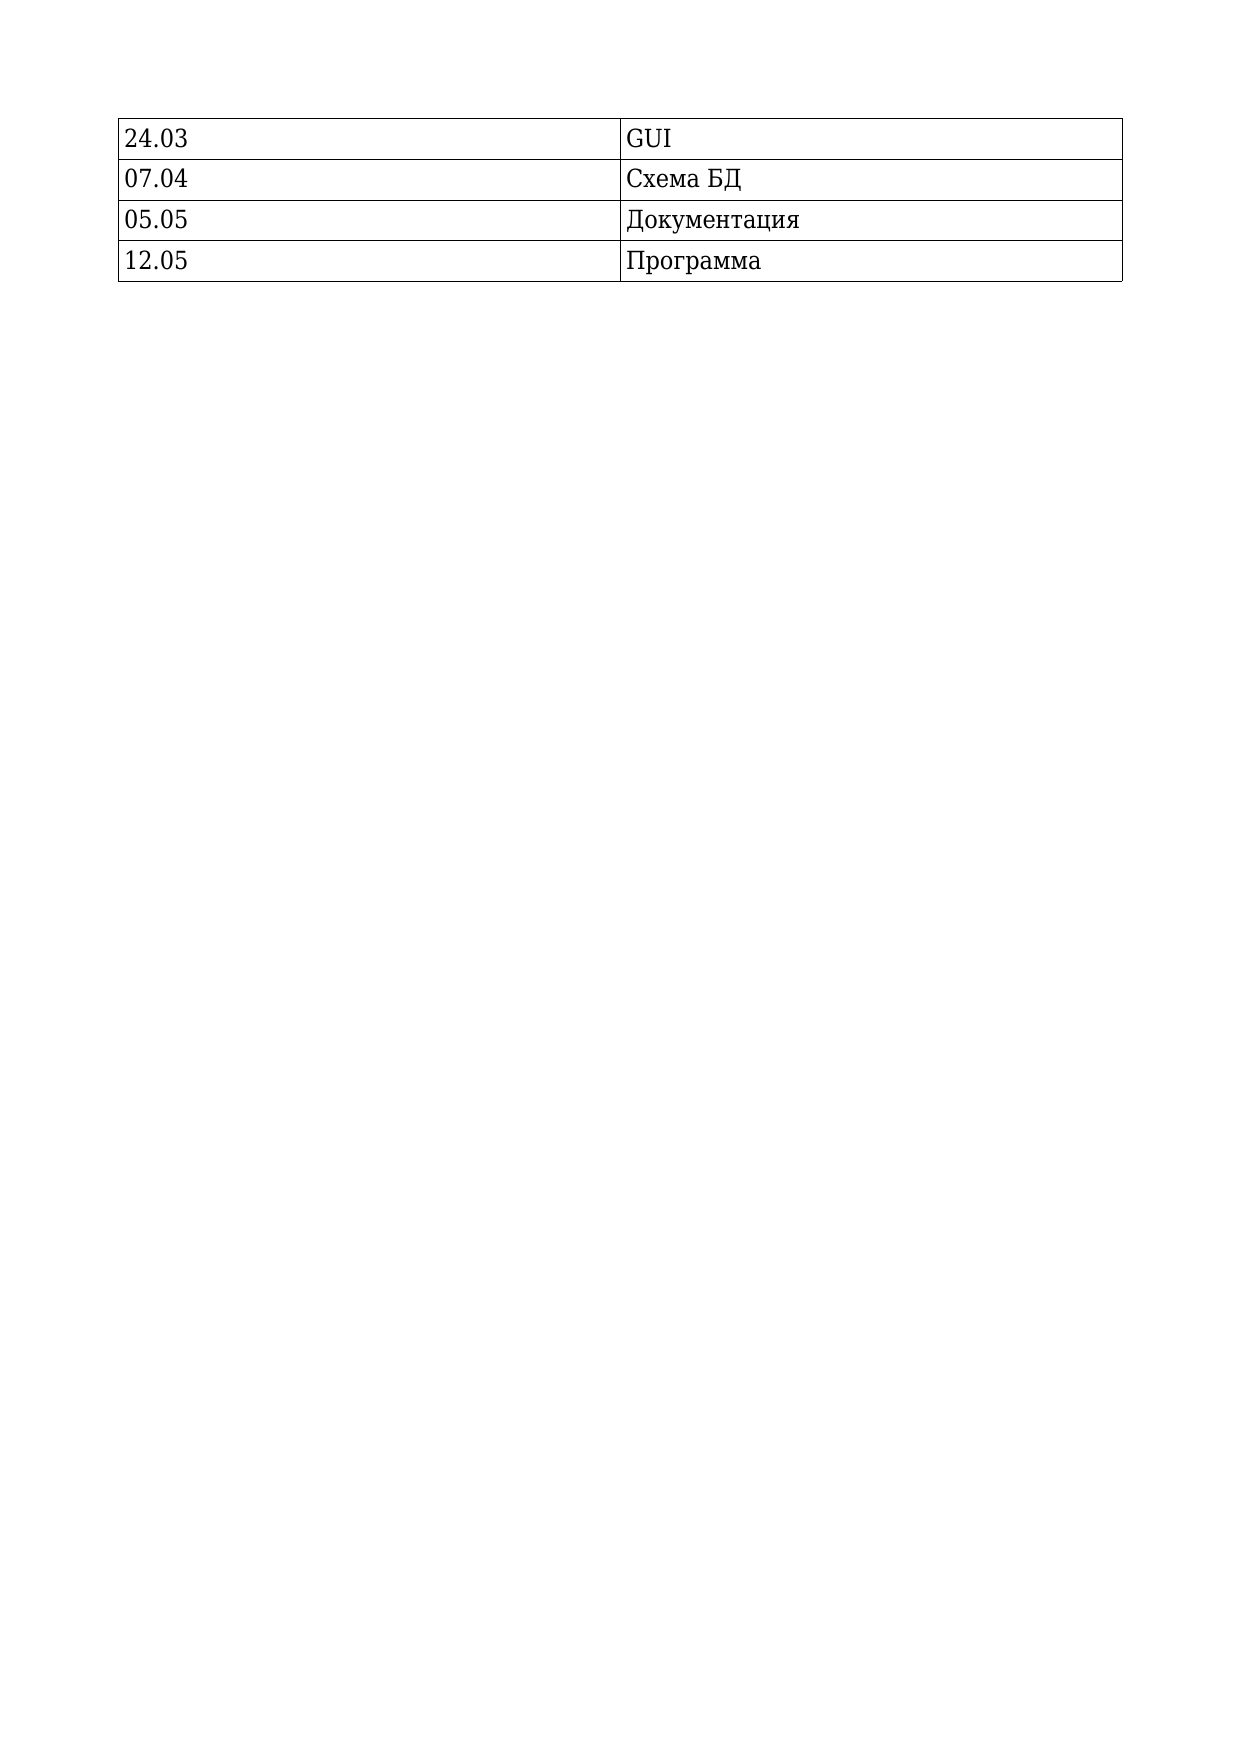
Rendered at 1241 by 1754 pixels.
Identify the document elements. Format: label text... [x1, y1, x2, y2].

table_cell Схема БД [621, 160, 1122, 199]
table_cell Документация [621, 201, 1122, 240]
table_cell 24.03 [119, 119, 620, 159]
table_cell 07.04 [119, 160, 620, 199]
table_cell GUI [621, 119, 1122, 159]
table_cell 05.05 [119, 201, 620, 240]
table_cell Программа [621, 241, 1122, 281]
table_cell 12.05 [119, 241, 620, 281]
